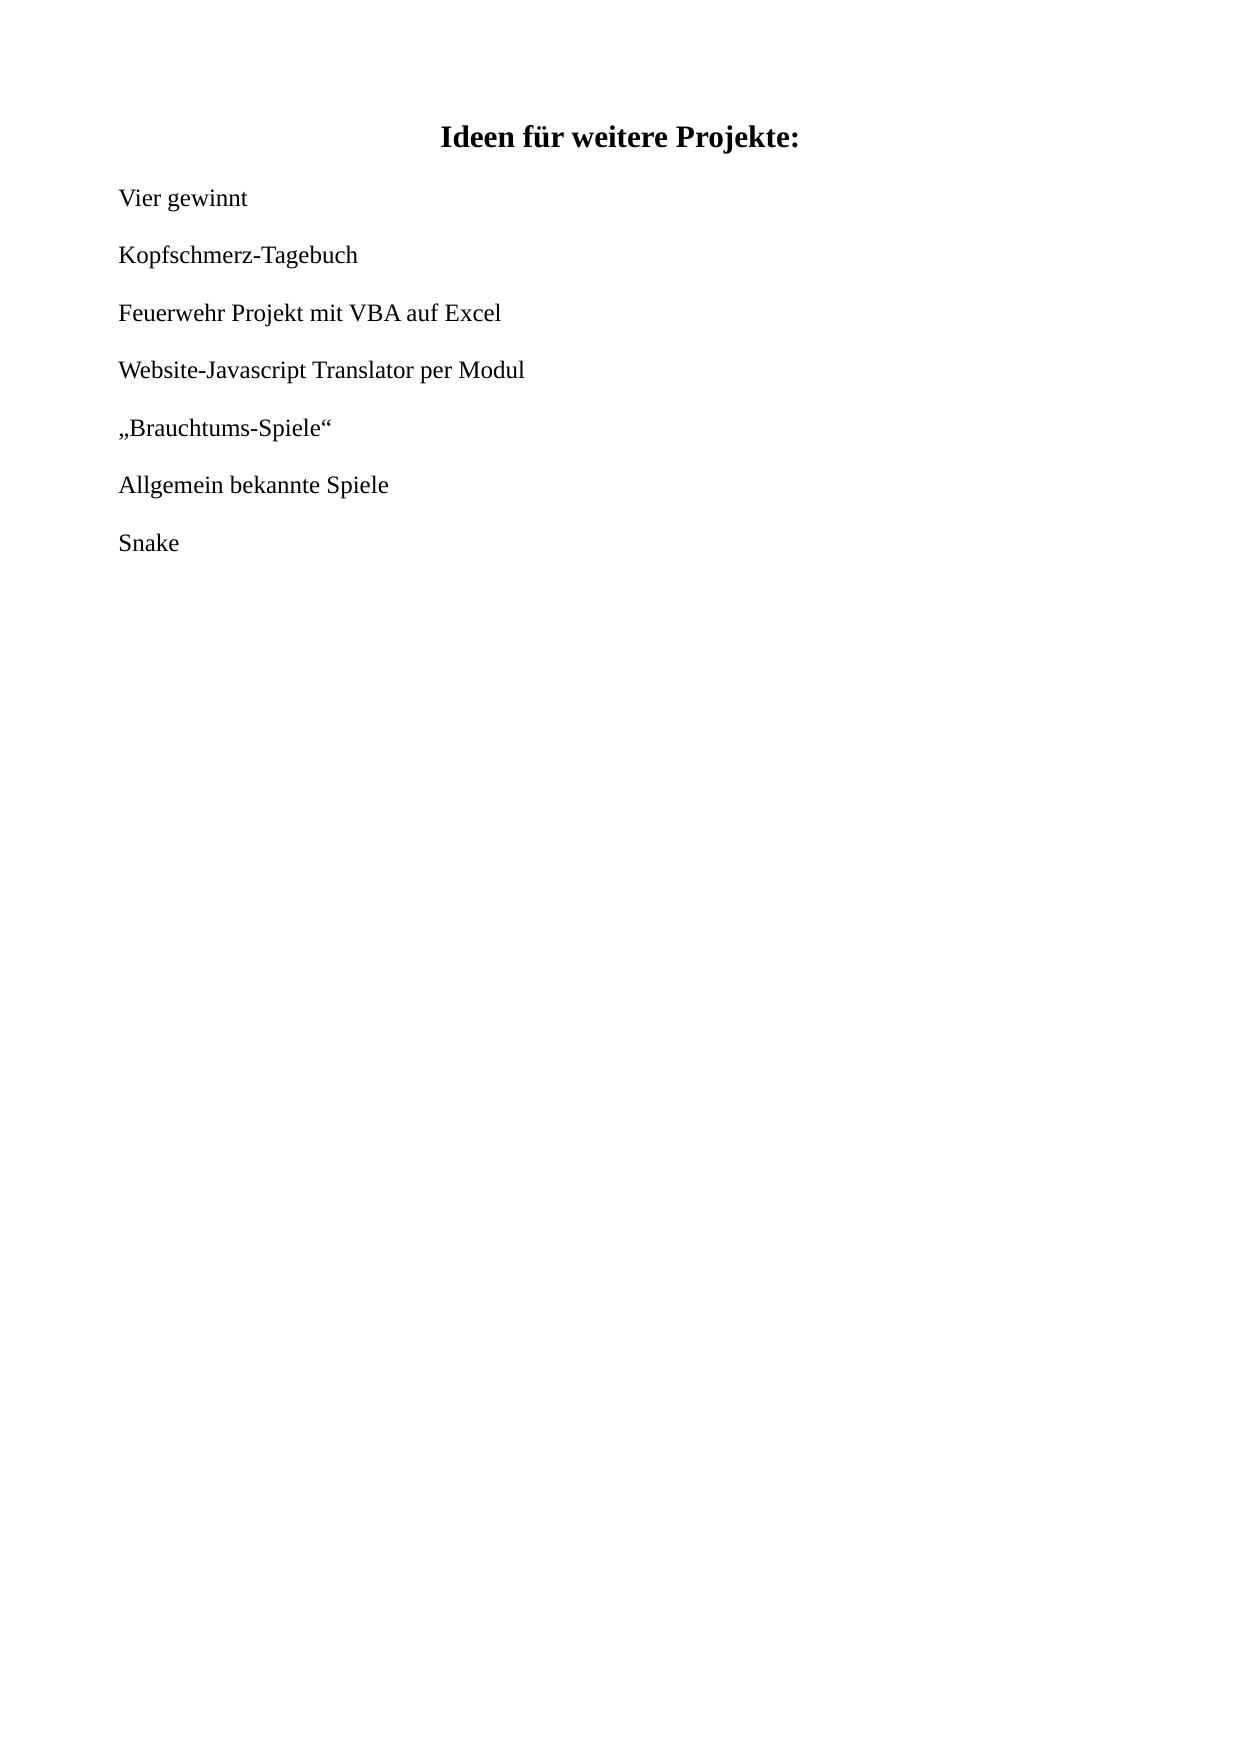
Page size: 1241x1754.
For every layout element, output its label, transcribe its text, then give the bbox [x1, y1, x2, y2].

text Feuerwehr Projekt mit VBA auf Excel [118, 298, 1122, 327]
text Vier gewinnt [118, 154, 1122, 212]
text Ideen für weitere Projekte: [118, 118, 1122, 154]
text „Brauchtums-Spiele“ [118, 413, 1122, 442]
text Allgemein bekannte Spiele [118, 470, 1122, 499]
text Website-Javascript Translator per Modul [118, 355, 1122, 384]
text Kopfschmerz-Tagebuch [118, 240, 1122, 269]
text Snake [118, 528, 1122, 557]
